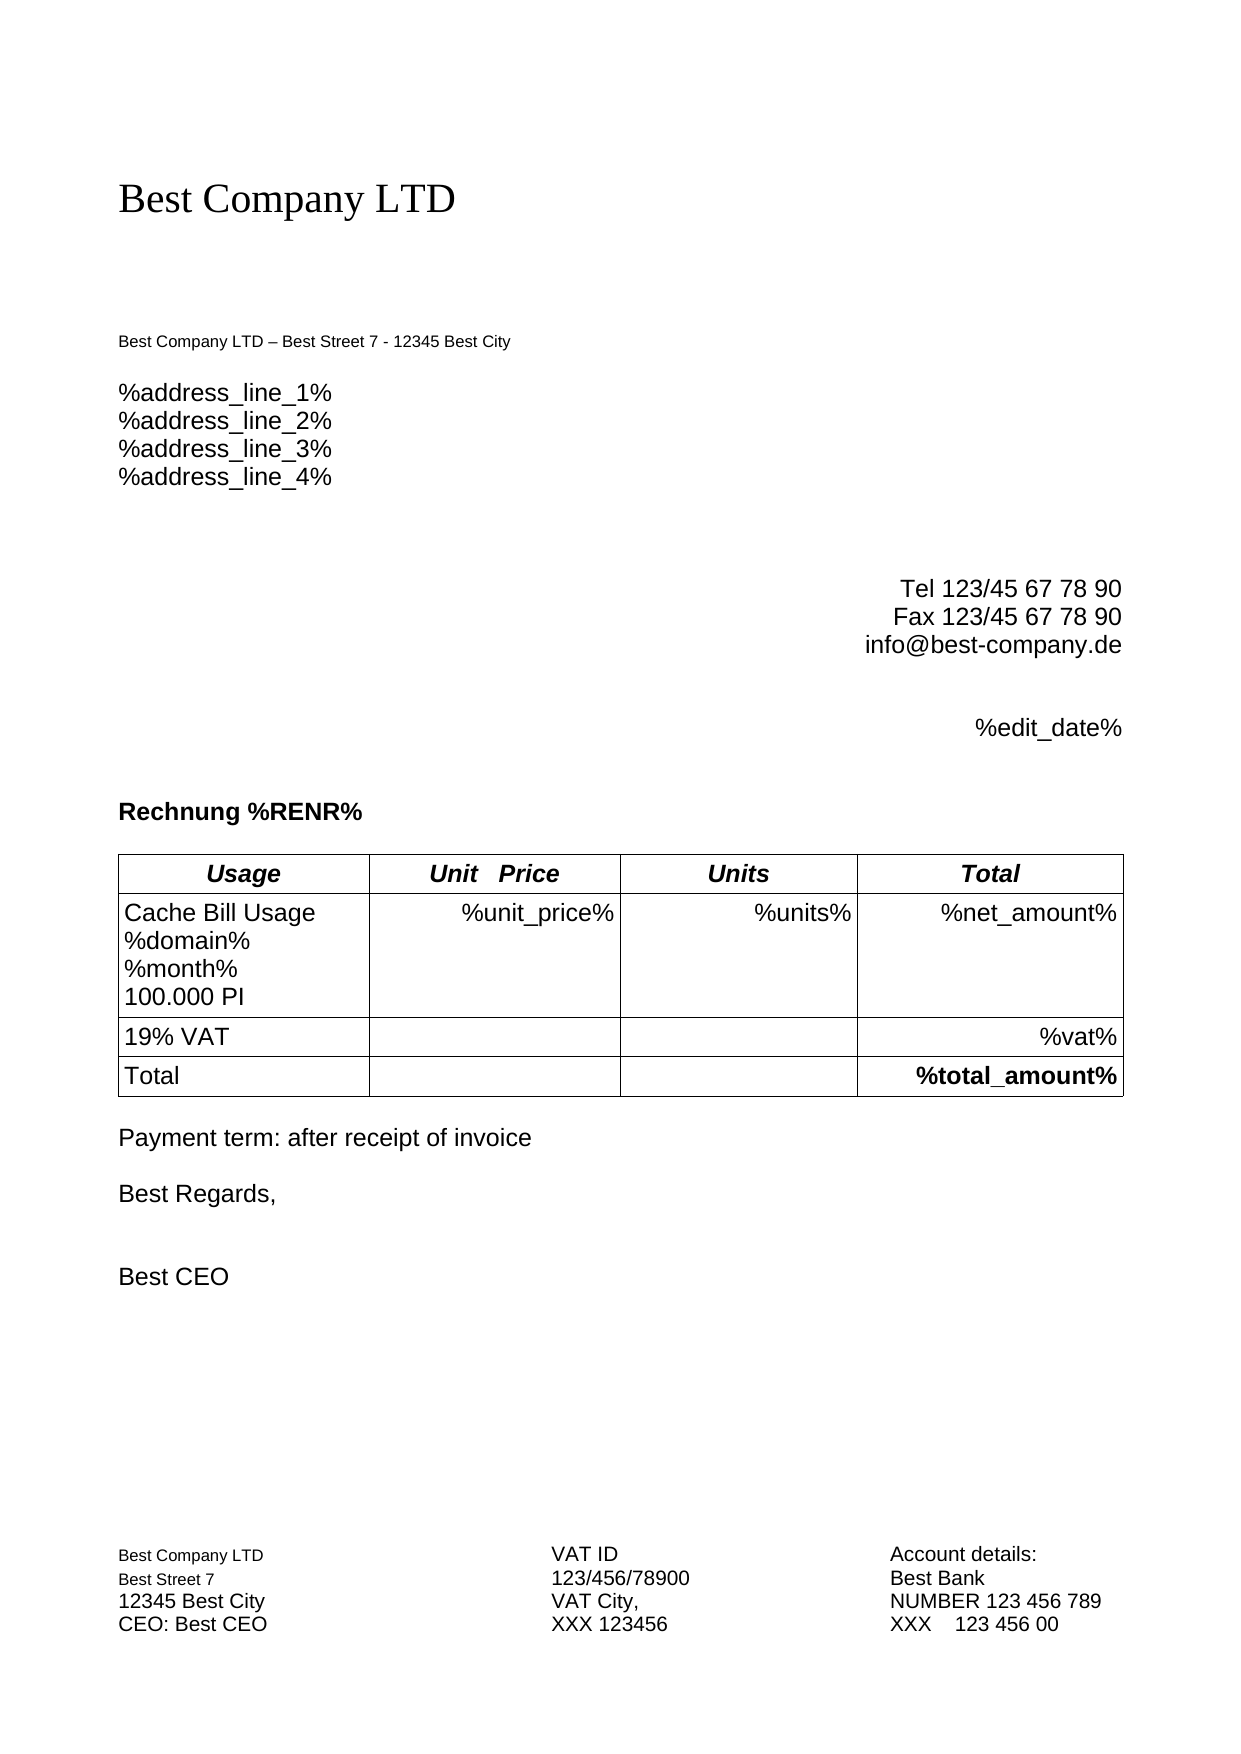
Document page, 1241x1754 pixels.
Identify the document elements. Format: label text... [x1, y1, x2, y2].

text %address_line_2% [118, 407, 1122, 435]
text Fax 123/45 67 78 90 [118, 603, 1122, 631]
table_header Usage [119, 855, 369, 893]
table_cell %vat% [858, 1018, 1123, 1056]
text info@best-company.de [118, 631, 1122, 658]
text Best CEO [118, 1263, 1122, 1291]
table_cell %unit_price% [370, 894, 620, 1017]
text Best Regards, [118, 1179, 1122, 1207]
table_cell %total_amount% [858, 1057, 1123, 1096]
table_cell [621, 1057, 857, 1096]
text Rechnung %RENR% [118, 798, 1122, 826]
table_header Units [621, 855, 857, 893]
table_cell [370, 1057, 620, 1096]
text Best Company LTD – Best Street 7 - 12345 Best City [118, 333, 1122, 351]
table_header Unit Price [370, 855, 620, 893]
table_cell [621, 1018, 857, 1056]
table_cell 19% VAT [119, 1018, 369, 1056]
table_cell %net_amount% [858, 894, 1123, 1017]
text Tel 123/45 67 78 90 [118, 575, 1122, 603]
text %address_line_4% [118, 463, 1122, 491]
table_header Total [858, 855, 1123, 893]
text %address_line_1% [118, 379, 1122, 407]
table_cell Total [119, 1057, 369, 1096]
text %address_line_3% [118, 435, 1122, 463]
text Payment term: after receipt of invoice [118, 1123, 1122, 1151]
table_cell [370, 1018, 620, 1056]
text Best Company LTD [118, 175, 1122, 221]
table_cell %units% [621, 894, 857, 1017]
text %edit_date% [118, 714, 1122, 742]
table_cell Cache Bill Usage %domain% %month% 100.000 PI [119, 894, 369, 1017]
